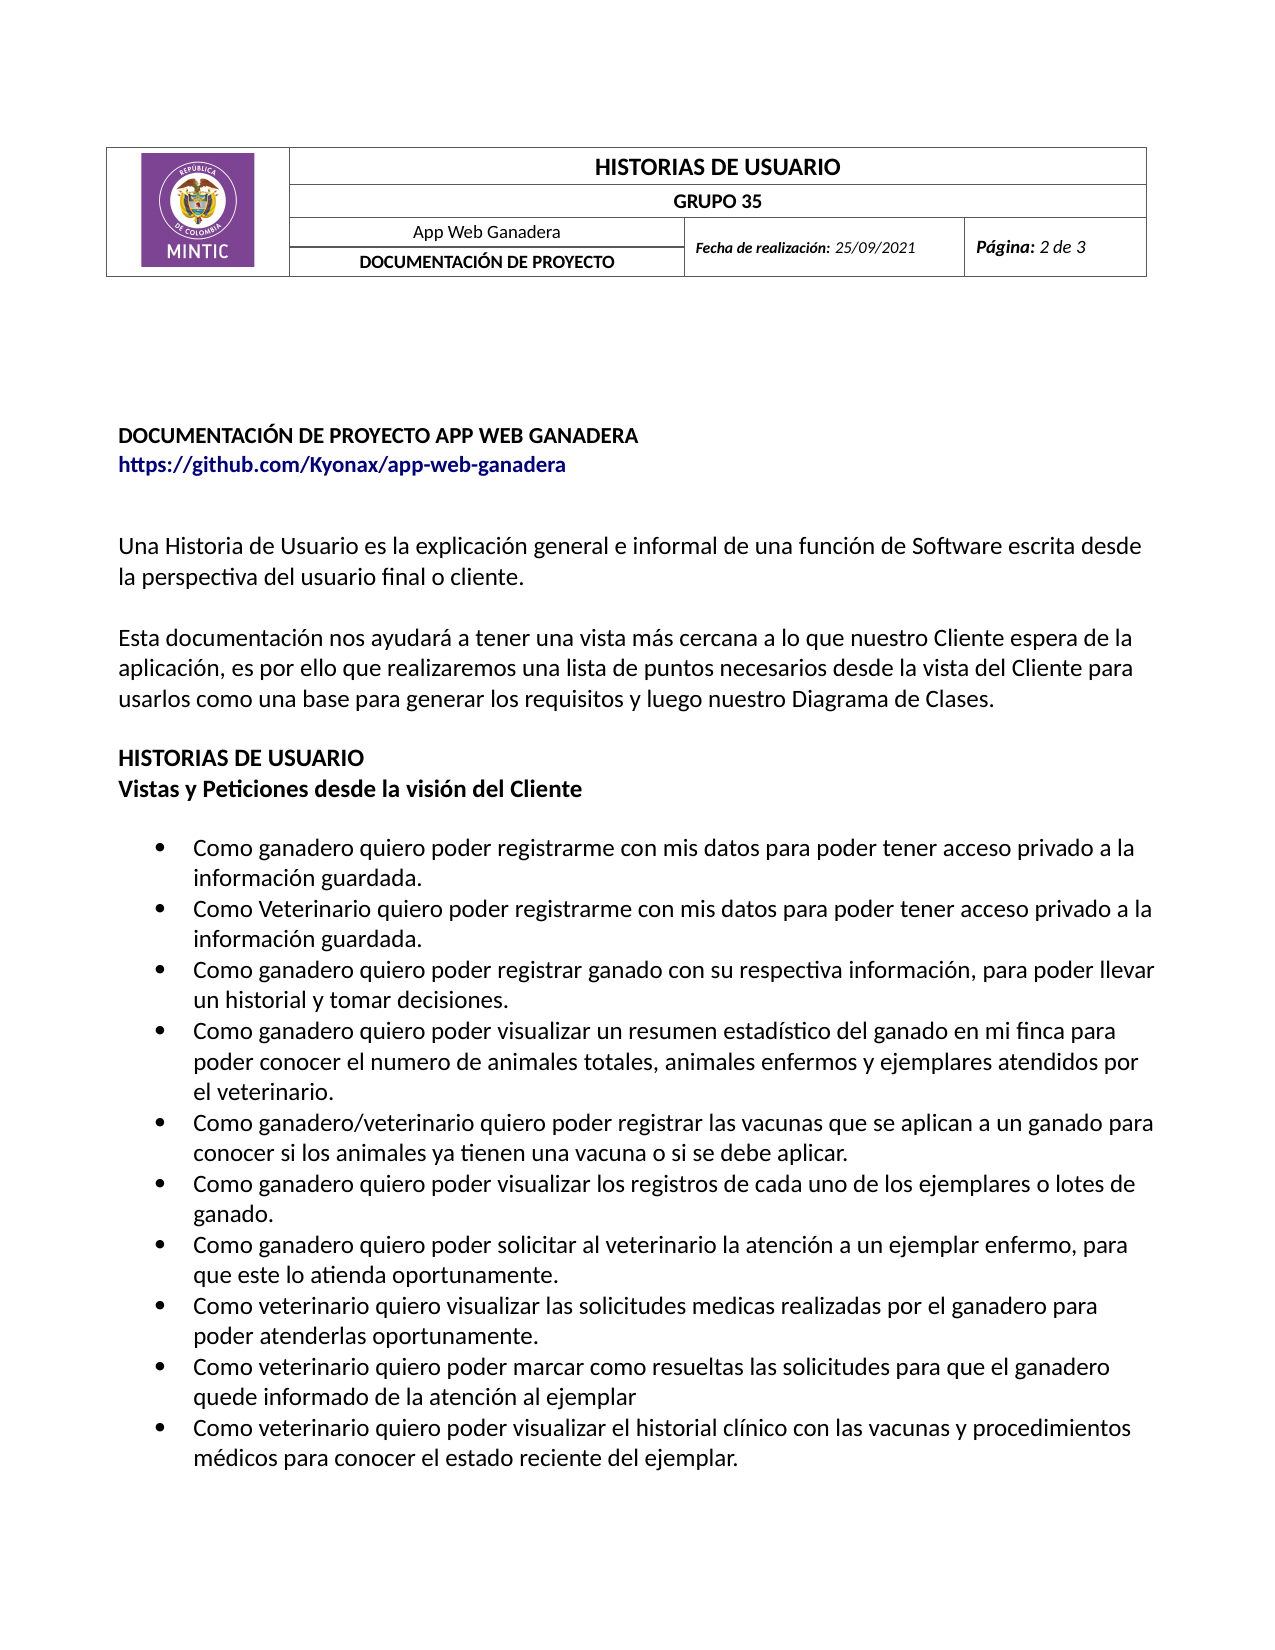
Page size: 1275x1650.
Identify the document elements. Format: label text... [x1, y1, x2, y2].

text Una Historia de Usuario es la explicación general e informal de una función de Software escrita desde la perspectiva del usuario final o cliente. [118, 530, 1157, 591]
list Como Veterinario quiero poder registrarme con mis datos para poder tener acceso privado a la información guardada. [156, 893, 1157, 954]
text https://github.com/Kyonax/app-web-ganadera [118, 450, 1157, 478]
list Como ganadero quiero poder registrar ganado con su respectiva información, para poder llevar un historial y tomar decisiones. [156, 954, 1157, 1015]
list Como ganadero/veterinario quiero poder registrar las vacunas que se aplican a un ganado para conocer si los animales ya tienen una vacuna o si se debe aplicar. [156, 1107, 1157, 1168]
list Como veterinario quiero visualizar las solicitudes medicas realizadas por el ganadero para poder atenderlas oportunamente. [156, 1290, 1157, 1351]
list Como veterinario quiero poder visualizar el historial clínico con las vacunas y procedimientos médicos para conocer el estado reciente del ejemplar. [156, 1412, 1157, 1473]
list Como ganadero quiero poder visualizar un resumen estadístico del ganado en mi finca para poder conocer el numero de animales totales, animales enfermos y ejemplares atendidos por el veterinario. [156, 1015, 1157, 1107]
text Vistas y Peticiones desde la visión del Cliente [118, 773, 1157, 803]
text DOCUMENTACIÓN DE PROYECTO APP WEB GANADERA [118, 422, 1157, 450]
list Como ganadero quiero poder visualizar los registros de cada uno de los ejemplares o lotes de ganado. [156, 1168, 1157, 1229]
list Como ganadero quiero poder solicitar al veterinario la atención a un ejemplar enfermo, para que este lo atienda oportunamente. [156, 1229, 1157, 1290]
text HISTORIAS DE USUARIO [118, 742, 1157, 773]
list Como veterinario quiero poder marcar como resueltas las solicitudes para que el ganadero quede informado de la atención al ejemplar [156, 1351, 1157, 1412]
text Esta documentación nos ayudará a tener una vista más cercana a lo que nuestro Cliente espera de la aplicación, es por ello que realizaremos una lista de puntos necesarios desde la vista del Cliente para usarlos como una base para generar los requisitos y luego nuestro Diagrama de Clases. [118, 622, 1157, 713]
list Como ganadero quiero poder registrarme con mis datos para poder tener acceso privado a la información guardada. [156, 832, 1157, 893]
picture [141, 153, 255, 267]
